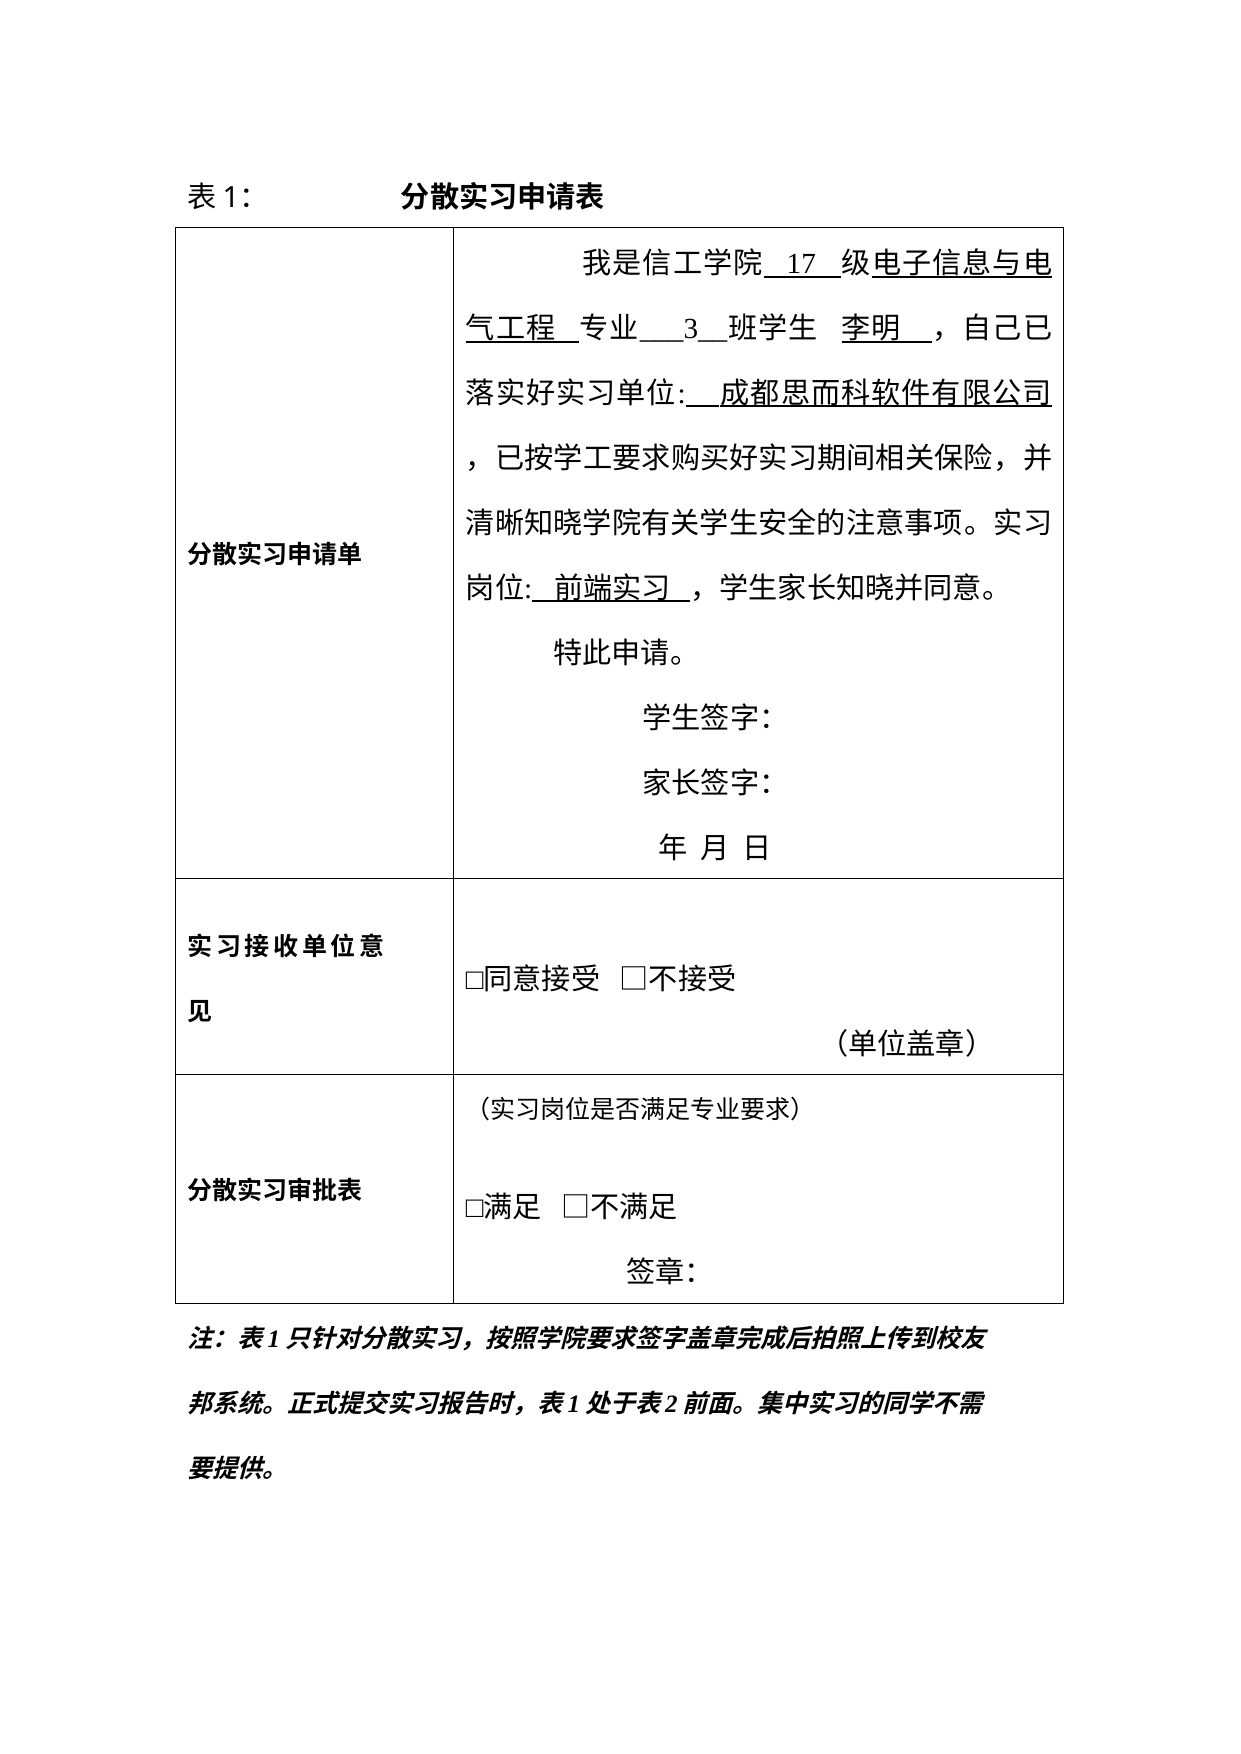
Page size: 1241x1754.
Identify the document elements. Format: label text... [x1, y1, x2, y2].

table_cell 分散实习审批表 [176, 1075, 453, 1303]
text 注：表1只针对分散实习，按照学院要求签字盖章完成后拍照上传到校友邦系统。正式提交实习报告时，表1处于表2前面。集中实习的同学不需要提供。 [187, 1304, 994, 1499]
table_header 分散实习申请单 [176, 228, 453, 878]
table_header 我是信工学院 17 级电子信息与电气工程 专业___3__班学生 李明 ，自己已落实好实习单位: 成都思而科软件有限公司 ，已按学工要求购买好实习期间相关保险，并清晰知晓学院有关学生安全的注意事项。实习岗位: 前端实习 ，学生家长知晓并同意。 特此申请。 学生签字： 家长签字： 年 月 日 [454, 228, 1063, 878]
text 表1： 分散实习申请表 [187, 162, 994, 227]
table_cell □同意接受 □不接受 （单位盖章） [454, 879, 1063, 1074]
table_cell 实习接收单位意见 [176, 879, 453, 1074]
table_cell （实习岗位是否满足专业要求） □满足 □不满足 签章： [454, 1075, 1063, 1303]
